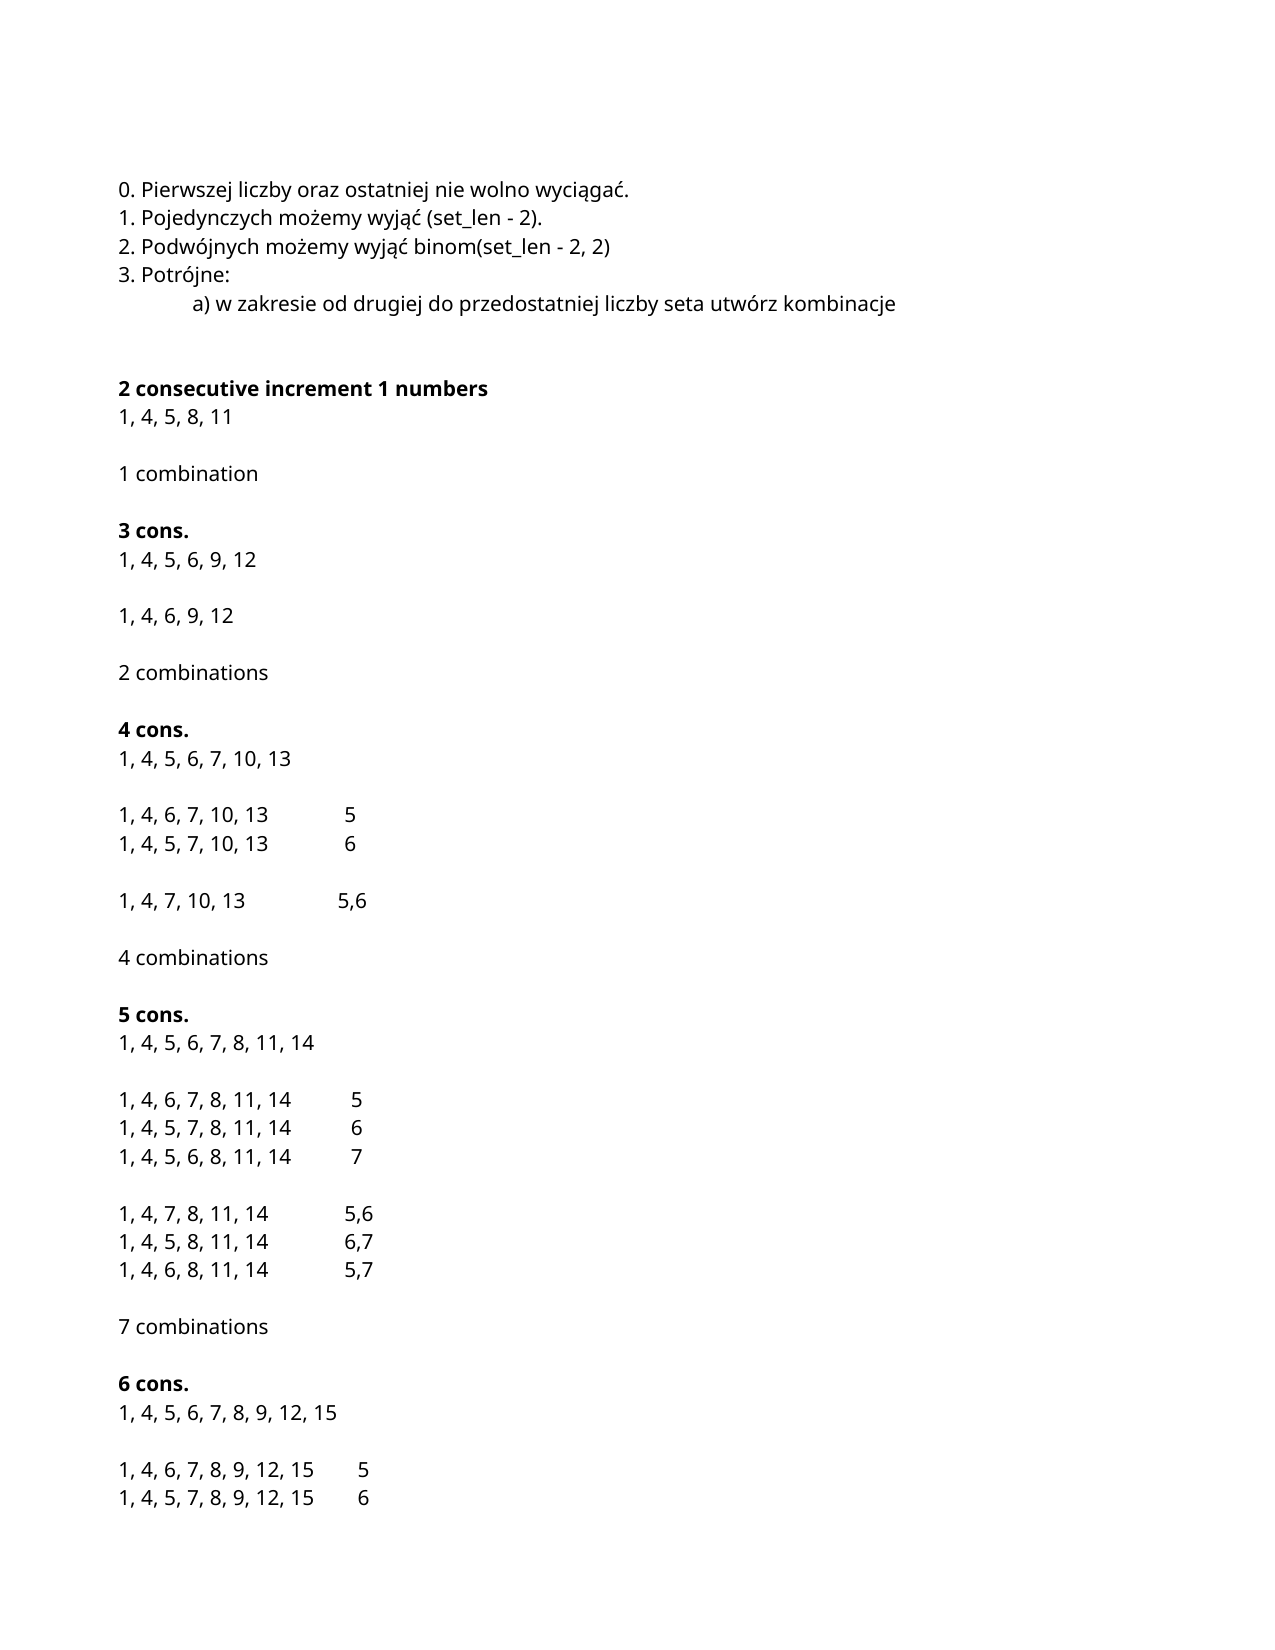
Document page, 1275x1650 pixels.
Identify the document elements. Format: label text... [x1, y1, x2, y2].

text 1, 4, 5, 7, 10, 13 6 [118, 829, 1157, 857]
text 2 combinations [118, 658, 1157, 687]
text 1, 4, 7, 8, 11, 14 5,6 [118, 1199, 1157, 1227]
text a) w zakresie od drugiej do przedostatniej liczby seta utwórz kombinacje [118, 289, 1157, 317]
text 2 consecutive increment 1 numbers [118, 374, 1157, 402]
text 1, 4, 5, 6, 7, 8, 9, 12, 15 [118, 1398, 1157, 1426]
text 1, 4, 6, 9, 12 [118, 602, 1157, 630]
text 1. Pojedynczych możemy wyjąć (set_len - 2). [118, 203, 1157, 232]
text 1, 4, 7, 10, 13 5,6 [118, 886, 1157, 914]
text 3. Potrójne: [118, 260, 1157, 289]
text 1, 4, 5, 8, 11, 14 6,7 [118, 1227, 1157, 1256]
text 1, 4, 6, 7, 10, 13 5 [118, 801, 1157, 829]
text 2. Podwójnych możemy wyjąć binom(set_len - 2, 2) [118, 232, 1157, 260]
text 1, 4, 5, 6, 7, 10, 13 [118, 744, 1157, 772]
text 1, 4, 5, 8, 11 [118, 402, 1157, 431]
text 1, 4, 5, 7, 8, 11, 14 6 [118, 1113, 1157, 1142]
text 1, 4, 6, 7, 8, 9, 12, 15 5 [118, 1455, 1157, 1483]
text 1, 4, 5, 7, 8, 9, 12, 15 6 [118, 1483, 1157, 1512]
text 1, 4, 5, 6, 8, 11, 14 7 [118, 1142, 1157, 1170]
text 4 cons. [118, 715, 1157, 744]
text 1, 4, 6, 7, 8, 11, 14 5 [118, 1085, 1157, 1113]
text 3 cons. [118, 516, 1157, 545]
text 4 combinations [118, 943, 1157, 971]
text 1, 4, 5, 6, 7, 8, 11, 14 [118, 1028, 1157, 1057]
text 1, 4, 5, 6, 9, 12 [118, 545, 1157, 573]
text 5 cons. [118, 1000, 1157, 1028]
text 7 combinations [118, 1312, 1157, 1341]
text 1 combination [118, 459, 1157, 488]
text 6 cons. [118, 1369, 1157, 1398]
text 1, 4, 6, 8, 11, 14 5,7 [118, 1256, 1157, 1284]
text 0. Pierwszej liczby oraz ostatniej nie wolno wyciągać. [118, 175, 1157, 203]
